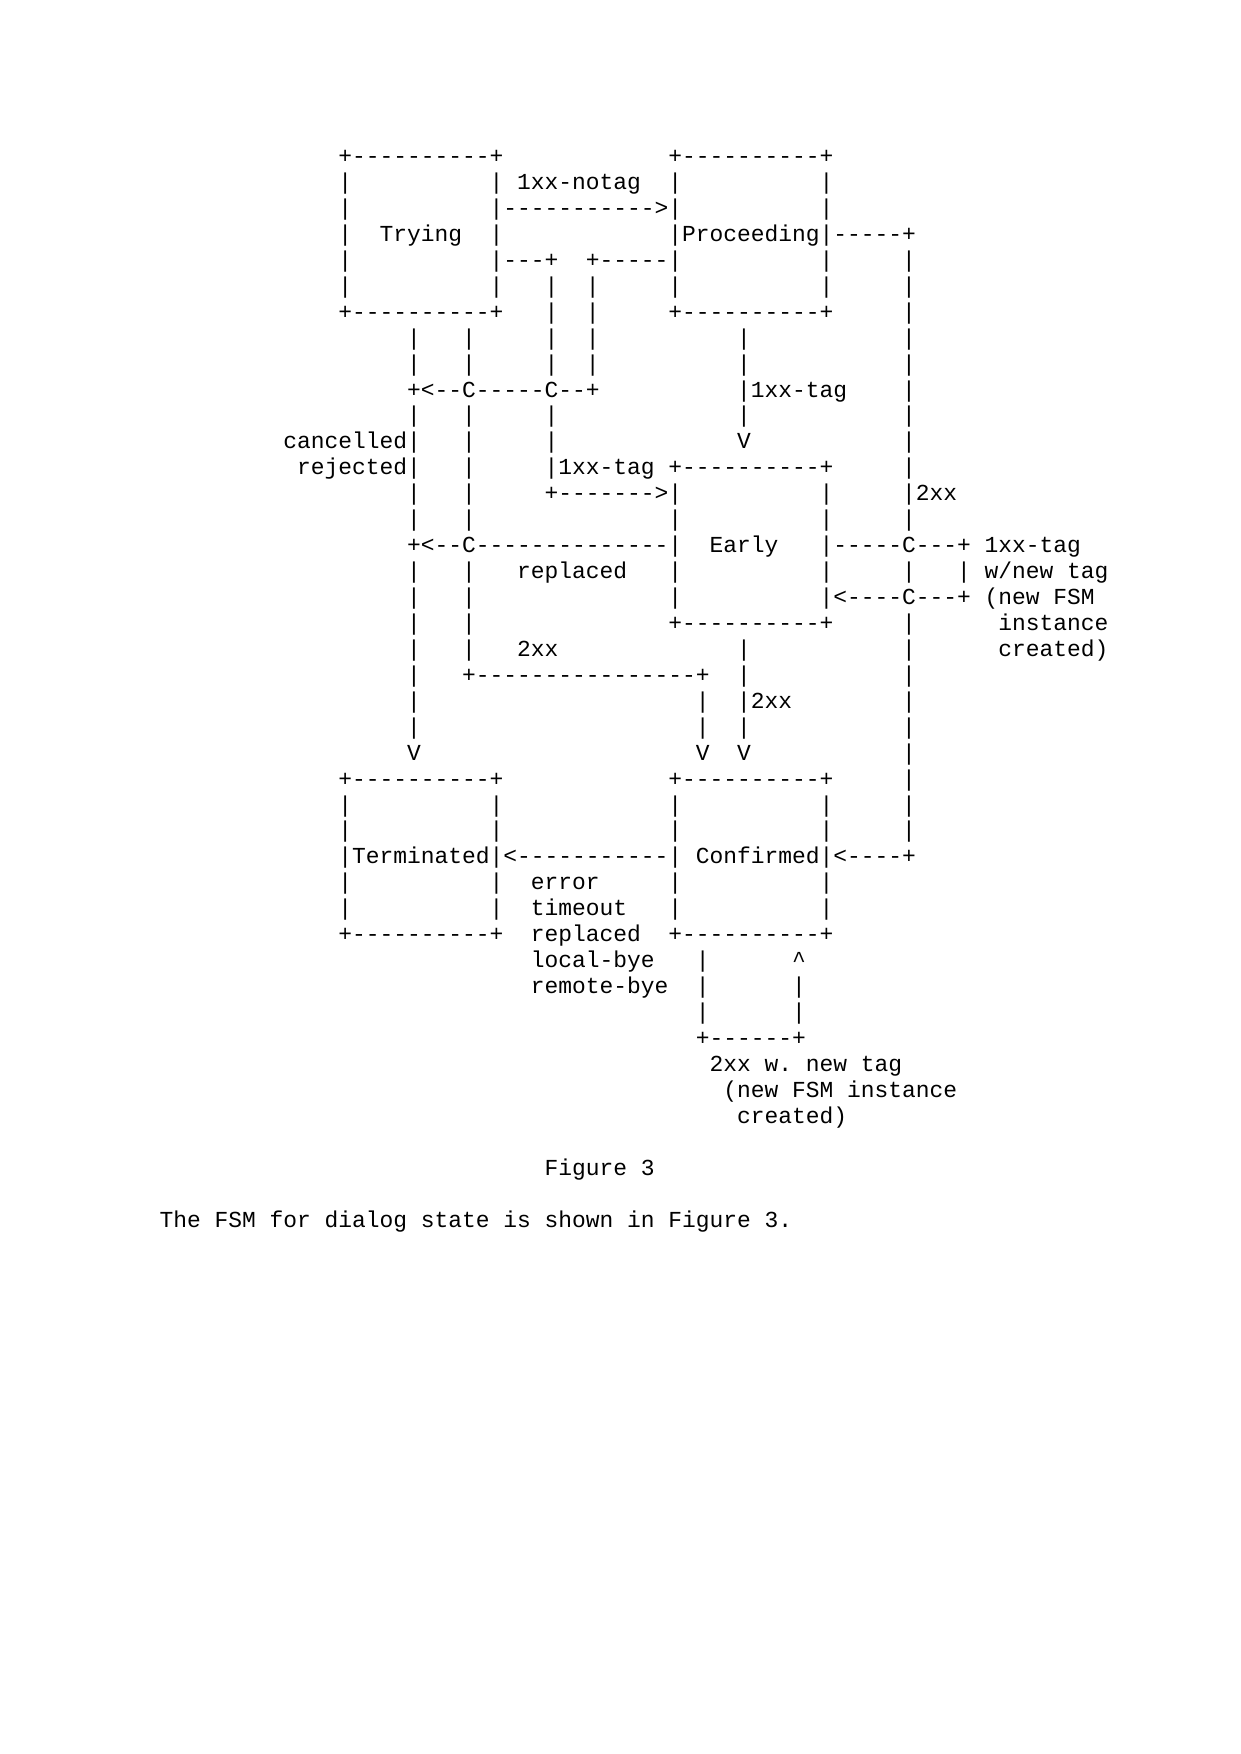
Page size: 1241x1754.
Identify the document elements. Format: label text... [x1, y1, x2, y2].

text +----------+ replaced +----------+ [118, 923, 1122, 948]
text | | | | | [118, 793, 1122, 819]
text | |---+ +-----| | | [118, 248, 1122, 274]
text (new FSM instance [118, 1078, 1122, 1104]
text | | |2xx | [118, 689, 1122, 715]
text 2xx w. new tag [118, 1052, 1122, 1078]
text Figure 3 [118, 1156, 1122, 1182]
text | | | | | | [118, 326, 1122, 352]
text created) [118, 1104, 1122, 1130]
text The FSM for dialog state is shown in Figure 3. [118, 1208, 1122, 1234]
text | | | | | [118, 819, 1122, 845]
text |Terminated|<-----------| Confirmed|<----+ [118, 845, 1122, 871]
text | | | |<----C---+ (new FSM [118, 585, 1122, 611]
text rejected| | |1xx-tag +----------+ | [118, 456, 1122, 482]
text | | +----------+ | instance [118, 611, 1122, 637]
text local-bye | ^ [118, 948, 1122, 974]
text +----------+ | | +----------+ | [118, 300, 1122, 326]
text | +----------------+ | | [118, 663, 1122, 689]
text | | 2xx | | created) [118, 637, 1122, 663]
text +------+ [118, 1026, 1122, 1052]
text +----------+ +----------+ | [118, 767, 1122, 793]
text | | | | | [118, 404, 1122, 430]
text | | | | | [118, 508, 1122, 533]
text | | [118, 1000, 1122, 1026]
text remote-bye | | [118, 974, 1122, 1000]
text | |----------->| | [118, 196, 1122, 222]
text | Trying | |Proceeding|-----+ [118, 222, 1122, 248]
text | | | | [118, 715, 1122, 741]
text | | error | | [118, 871, 1122, 897]
text +<--C--------------| Early |-----C---+ 1xx-tag [118, 533, 1122, 559]
text | | +------->| | |2xx [118, 482, 1122, 508]
text | | 1xx-notag | | [118, 170, 1122, 196]
text cancelled| | | V | [118, 430, 1122, 456]
text | | | | | | | [118, 274, 1122, 300]
text +<--C-----C--+ |1xx-tag | [118, 378, 1122, 404]
text V V V | [118, 741, 1122, 767]
text +----------+ +----------+ [118, 144, 1122, 170]
text | | replaced | | | | w/new tag [118, 559, 1122, 585]
text | | timeout | | [118, 897, 1122, 923]
text | | | | | | [118, 352, 1122, 378]
